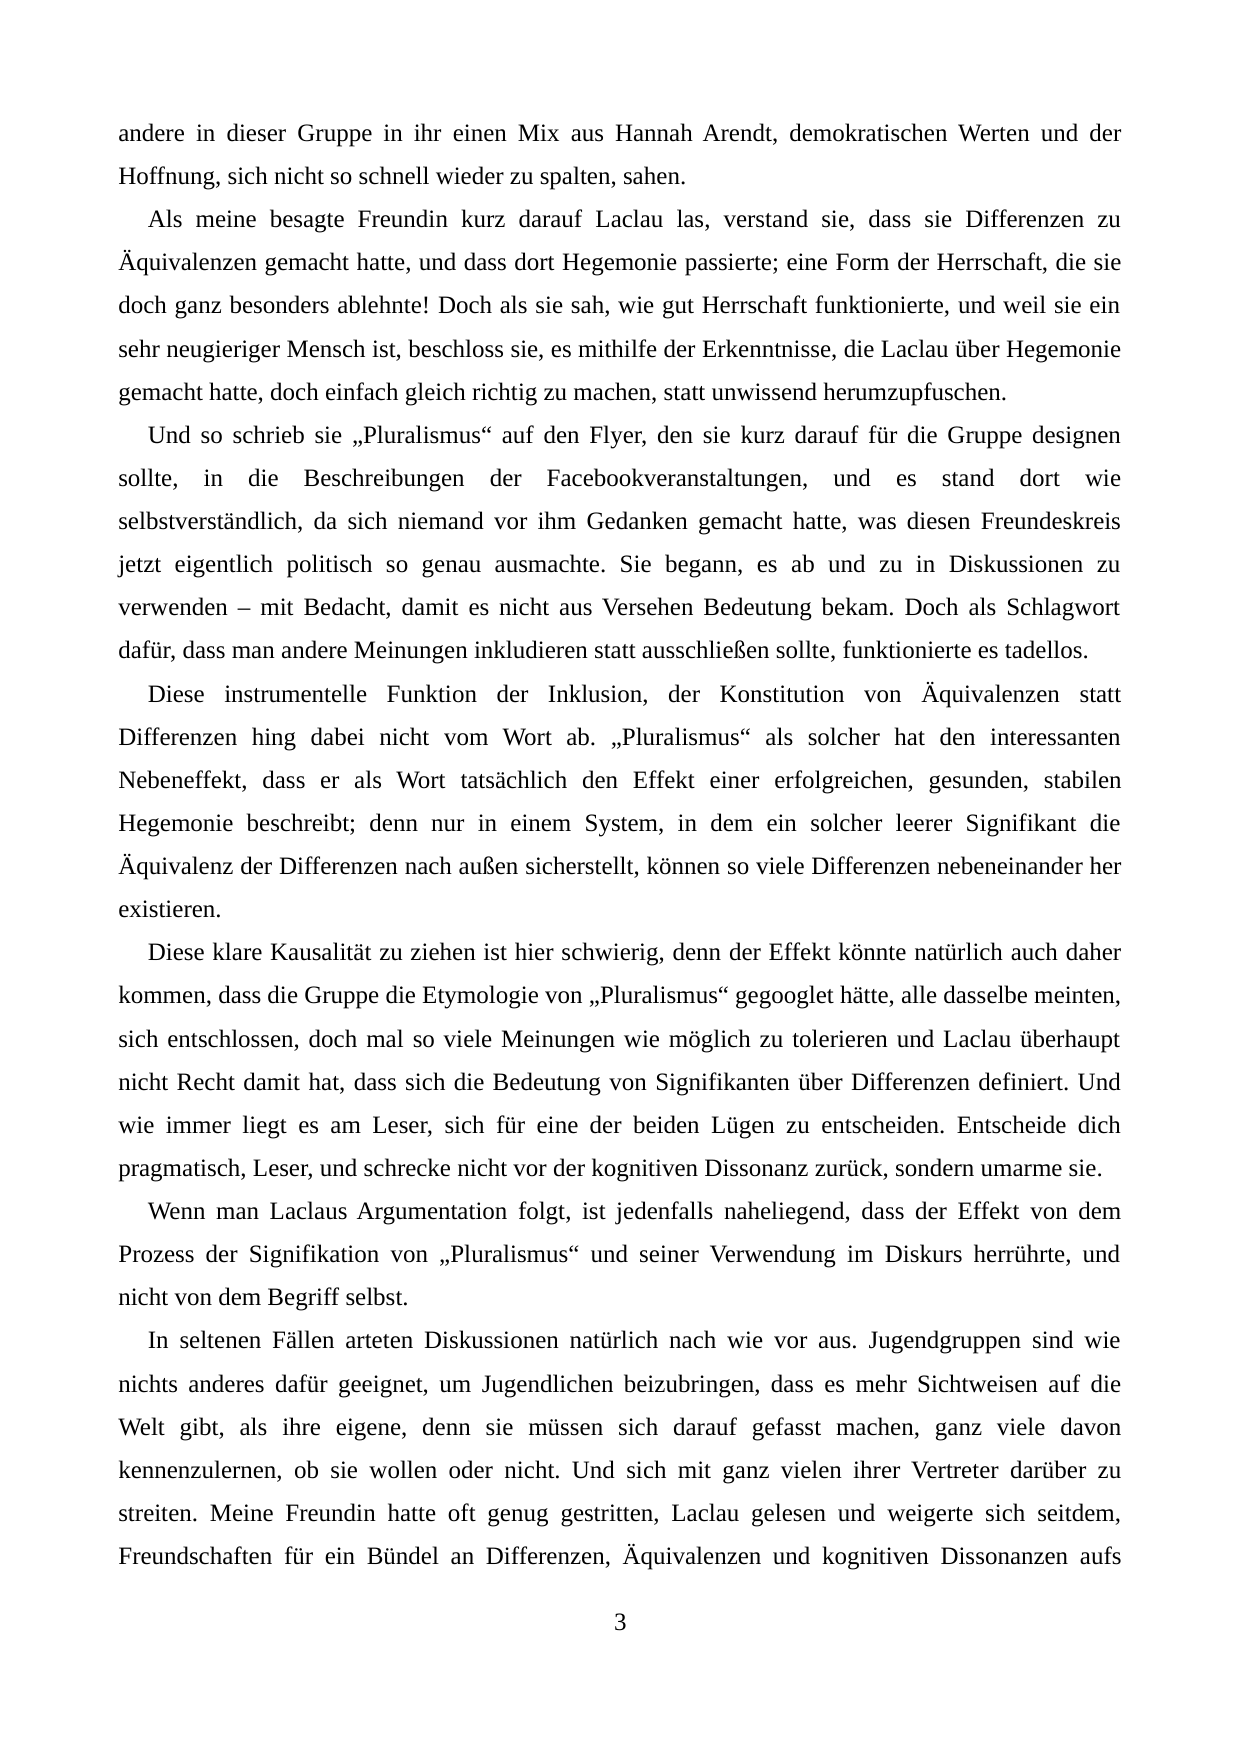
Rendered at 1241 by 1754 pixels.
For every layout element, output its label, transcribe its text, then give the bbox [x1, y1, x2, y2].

text Als meine besagte Freundin kurz darauf Laclau las, verstand sie, dass sie Differenzen zu Äquivalenzen gemacht hatte, und dass dort Hegemonie passierte; eine Form der Herrschaft, die sie doch ganz besonders ablehnte! Doch als sie sah, wie gut Herrschaft funktionierte, und weil sie ein sehr neugieriger Mensch ist, beschloss sie, es mithilfe der Erkenntnisse, die Laclau über Hegemonie gemacht hatte, doch einfach gleich richtig zu machen, statt unwissend herumzupfuschen. [118, 204, 1122, 406]
text Und so schrieb sie „Pluralismus“ auf den Flyer, den sie kurz darauf für die Gruppe designen sollte, in die Beschreibungen der Facebookveranstaltungen, und es stand dort wie selbstverständlich, da sich niemand vor ihm Gedanken gemacht hatte, was diesen Freundeskreis jetzt eigentlich politisch so genau ausmachte. Sie begann, es ab und zu in Diskussionen zu verwenden – mit Bedacht, damit es nicht aus Versehen Bedeutung bekam. Doch als Schlagwort dafür, dass man andere Meinungen inkludieren statt ausschließen sollte, funktionierte es tadellos. [118, 420, 1122, 664]
text Wenn man Laclaus Argumentation folgt, ist jedenfalls naheliegend, dass der Effekt von dem Prozess der Signifikation von „Pluralismus“ und seiner Verwendung im Diskurs herrührte, und nicht von dem Begriff selbst. [118, 1196, 1122, 1311]
text Diese instrumentelle Funktion der Inklusion, der Konstitution von Äquivalenzen statt Differenzen hing dabei nicht vom Wort ab. „Pluralismus“ als solcher hat den interessanten Nebeneffekt, dass er als Wort tatsächlich den Effekt einer erfolgreichen, gesunden, stabilen Hegemonie beschreibt; denn nur in einem System, in dem ein solcher leerer Signifikant die Äquivalenz der Differenzen nach außen sicherstellt, können so viele Differenzen nebeneinander her existieren. [118, 679, 1122, 923]
text In seltenen Fällen arteten Diskussionen natürlich nach wie vor aus. Jugendgruppen sind wie nichts anderes dafür geeignet, um Jugendlichen beizubringen, dass es mehr Sichtweisen auf die Welt gibt, als ihre eigene, denn sie müssen sich darauf gefasst machen, ganz viele davon kennenzulernen, ob sie wollen oder nicht. Und sich mit ganz vielen ihrer Vertreter darüber zu streiten. Meine Freundin hatte oft genug gestritten, Laclau gelesen und weigerte sich seitdem, Freundschaften für ein Bündel an Differenzen, Äquivalenzen und kognitiven Dissonanzen aufs [118, 1326, 1122, 1570]
text Diese klare Kausalität zu ziehen ist hier schwierig, denn der Effekt könnte natürlich auch daher kommen, dass die Gruppe die Etymologie von „Pluralismus“ gegooglet hätte, alle dasselbe meinten, sich entschlossen, doch mal so viele Meinungen wie möglich zu tolerieren und Laclau überhaupt nicht Recht damit hat, dass sich die Bedeutung von Signifikanten über Differenzen definiert. Und wie immer liegt es am Leser, sich für eine der beiden Lügen zu entscheiden. Entscheide dich pragmatisch, Leser, und schrecke nicht vor der kognitiven Dissonanz zurück, sondern umarme sie. [118, 937, 1122, 1182]
text andere in dieser Gruppe in ihr einen Mix aus Hannah Arendt, demokratischen Werten und der Hoffnung, sich nicht so schnell wieder zu spalten, sahen. [118, 118, 1122, 190]
